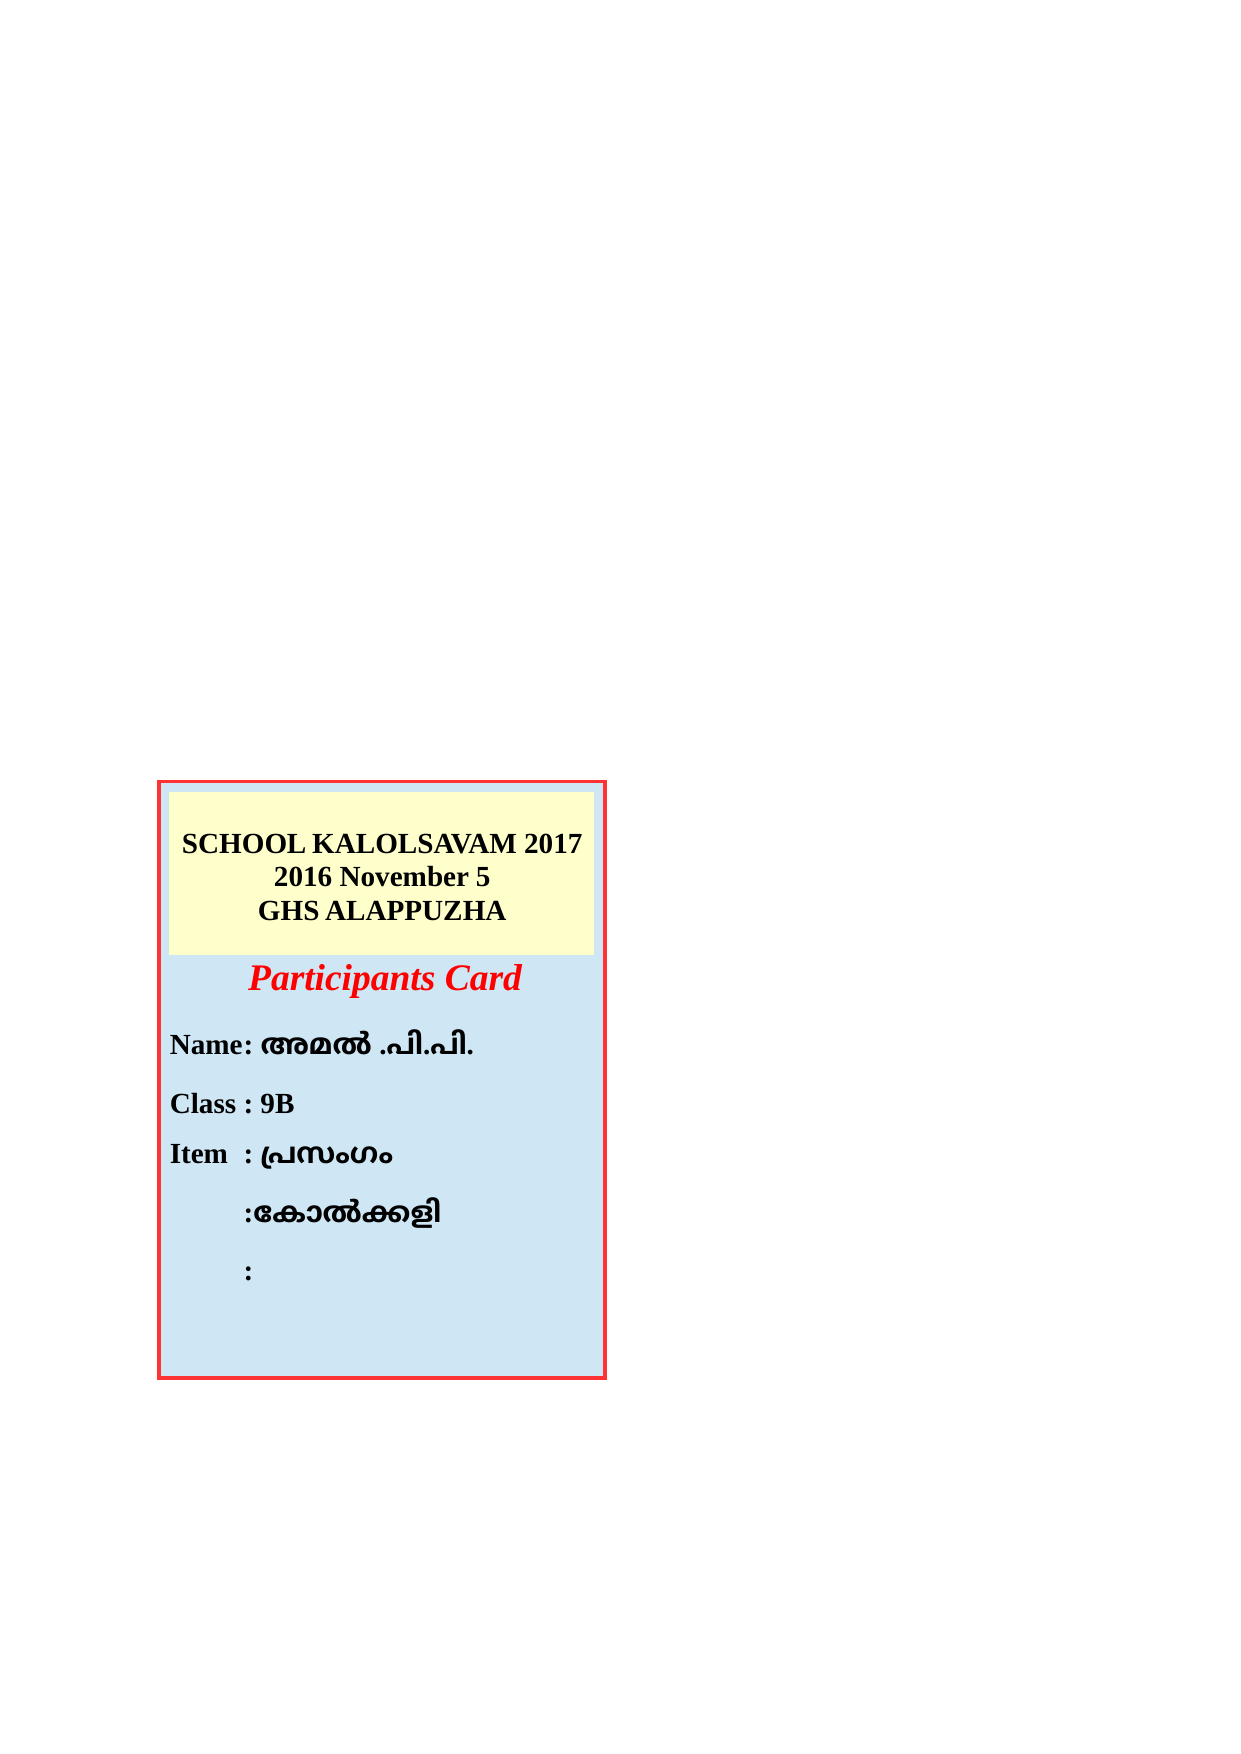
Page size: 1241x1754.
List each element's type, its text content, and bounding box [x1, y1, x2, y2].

text Class : 9B [169, 1086, 594, 1119]
text :കോല്‍ക്കളി [169, 1195, 594, 1234]
text 2016 November 5 [169, 859, 594, 893]
text Name : അമല്‍ .പി.പി. [169, 1027, 594, 1066]
text : [169, 1253, 594, 1287]
text GHS ALAPPUZHA [169, 893, 594, 926]
text Item : പ്രസംഗം [169, 1136, 594, 1175]
text Participants Card [169, 955, 594, 998]
text SCHOOL KALOLSAVAM 2017 [169, 826, 594, 859]
